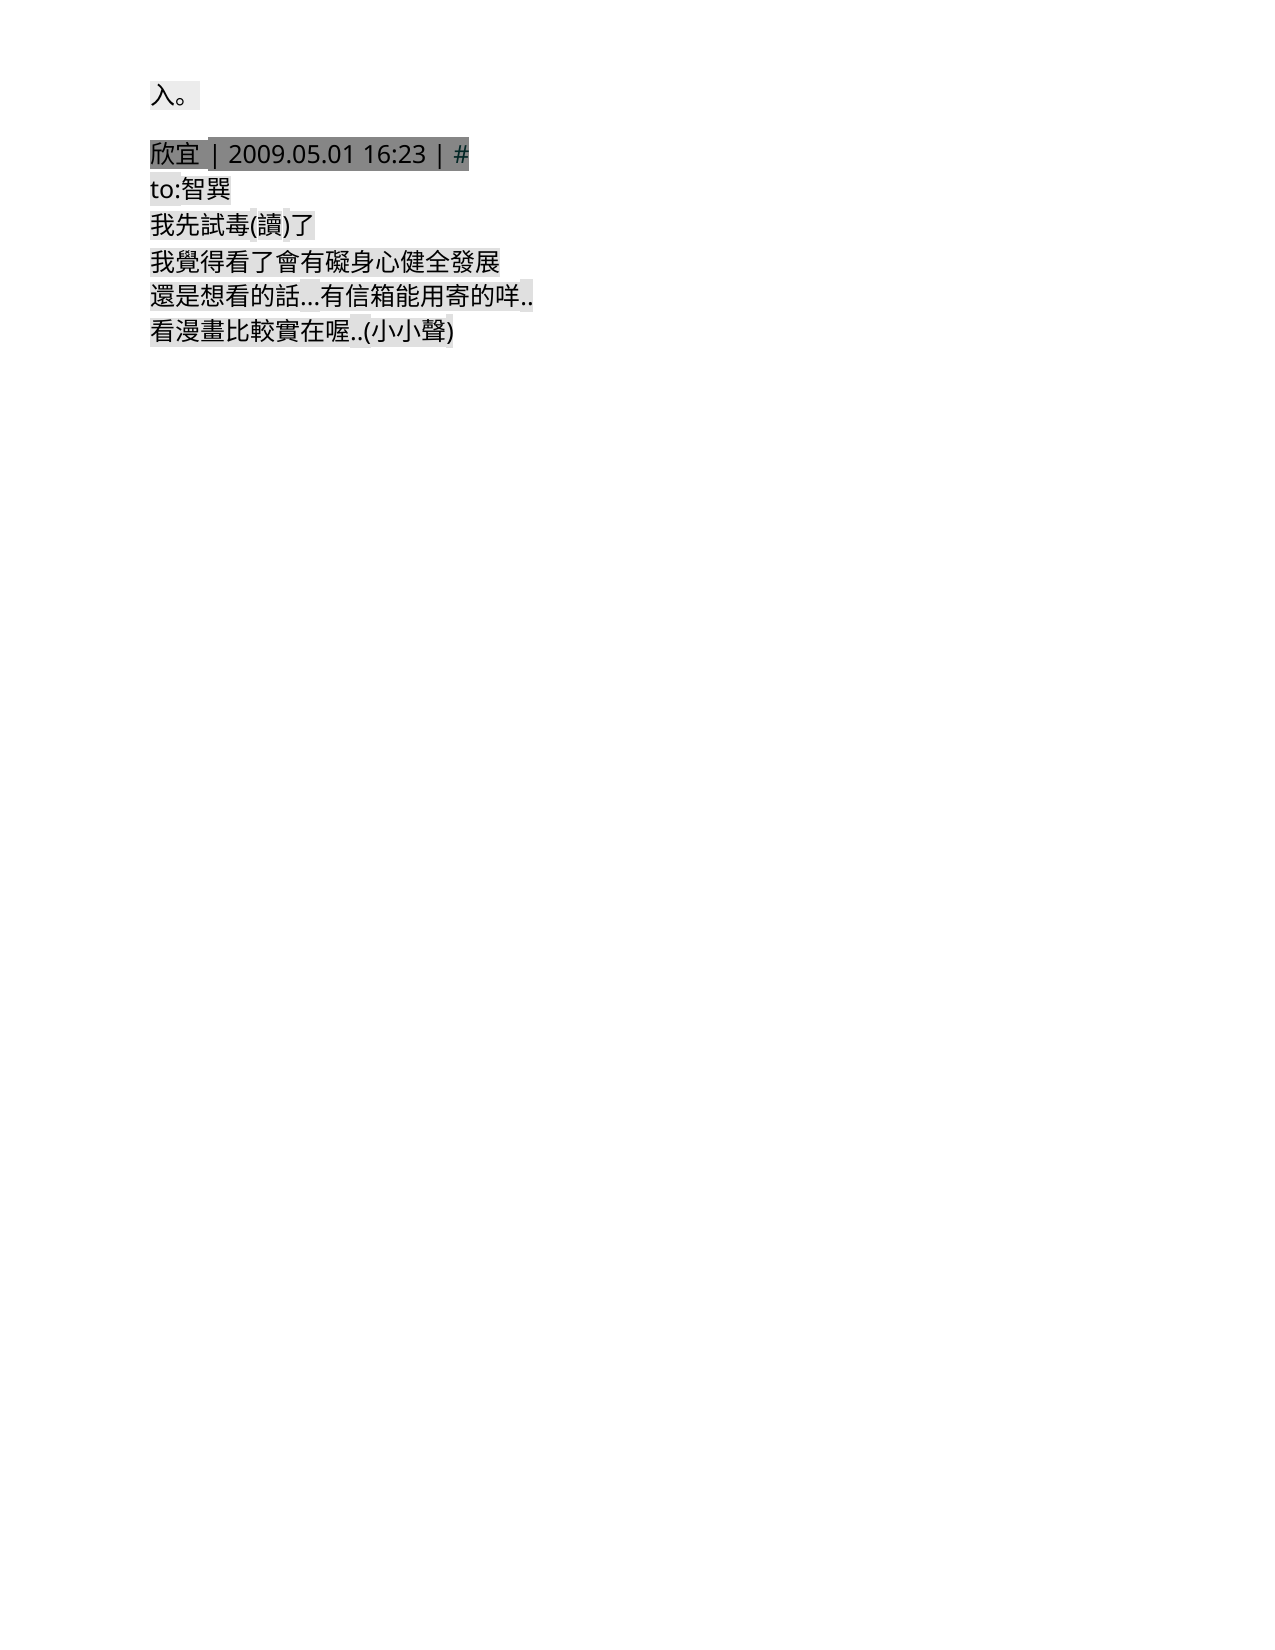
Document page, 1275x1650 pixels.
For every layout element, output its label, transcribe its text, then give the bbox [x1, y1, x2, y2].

text 入。 [150, 75, 1125, 110]
text to:智巽 我先試毒(讀)了 我覺得看了會有礙身心健全發展 還是想看的話...有信箱能用寄的咩.. 看漫畫比較實在喔..(小小聲) [150, 171, 1125, 348]
text 欣宜 | 2009.05.01 16:23 | # [150, 135, 1125, 171]
